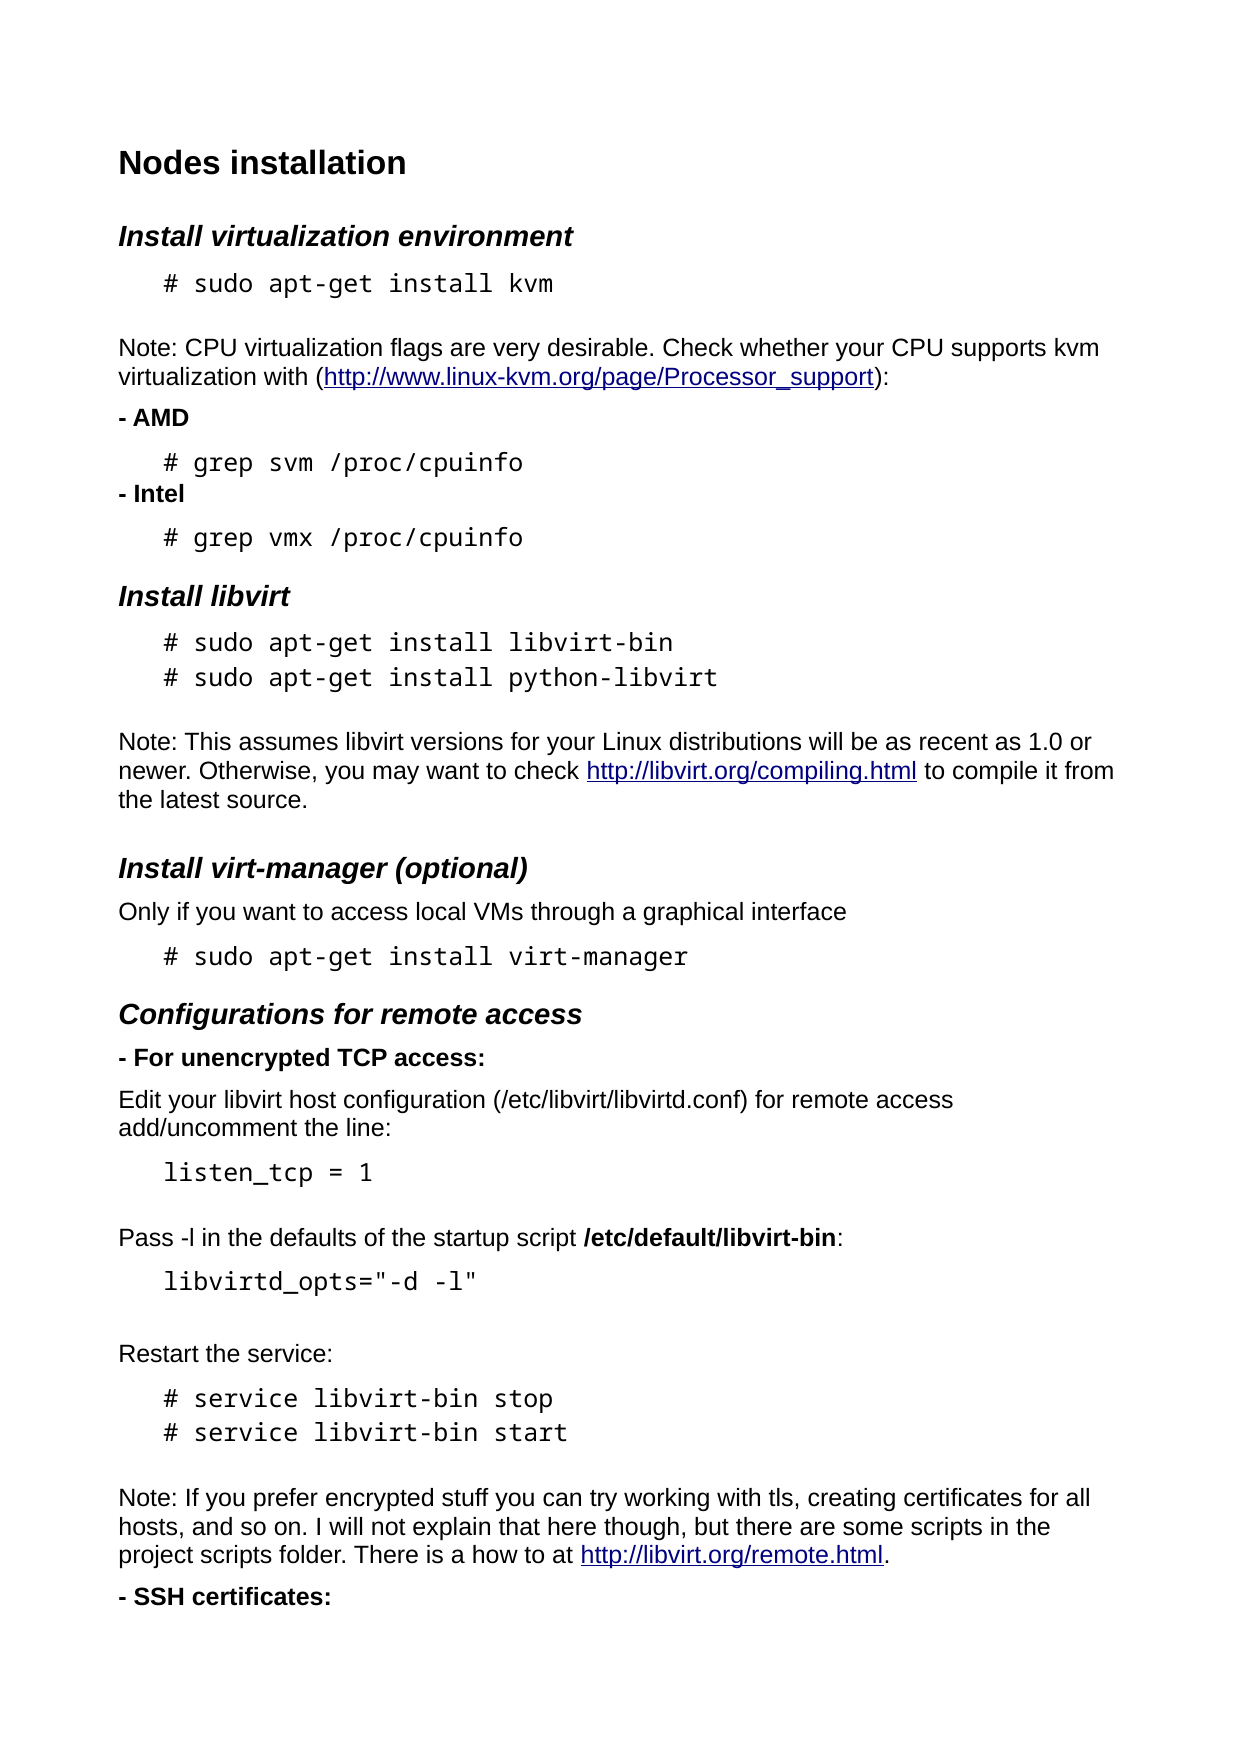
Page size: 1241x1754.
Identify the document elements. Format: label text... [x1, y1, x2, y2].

text Note: CPU virtualization flags are very desirable. Check whether your CPU supports kvm virtualization with (http://www.linux-kvm.org/page/Processor_support): [118, 333, 1122, 391]
text Edit your libvirt host configuration (/etc/libvirt/libvirtd.conf) for remote access add/uncomment the line: [118, 1085, 1122, 1142]
text # grep svm /proc/cpuinfo [163, 445, 1122, 479]
text listen_tcp = 1 [163, 1155, 1122, 1189]
text Only if you want to access local VMs through a graphical interface [118, 897, 1122, 926]
subtitle Nodes installation [118, 143, 1122, 182]
text # sudo apt-get install python-libvirt [163, 659, 1122, 693]
text Note: If you prefer encrypted stuff you can try working with tls, creating certificates for all hosts, and so on. I will not explain that here though, but there are some scripts in the project scripts folder. There is a how to at http://libvirt.org/remote.html. [118, 1483, 1122, 1569]
text - AMD [118, 403, 1122, 432]
text # sudo apt-get install libvirt-bin [163, 625, 1122, 659]
text # service libvirt-bin stop [163, 1381, 1122, 1415]
text Restart the service: [118, 1339, 1122, 1368]
text # sudo apt-get install kvm [163, 265, 1122, 299]
text # grep vmx /proc/cpuinfo [163, 520, 1122, 554]
subtitle Install virt-manager (optional) [118, 851, 1122, 884]
text - SSH certificates: [118, 1582, 1122, 1610]
text - Intel [118, 479, 1122, 507]
text # service libvirt-bin start [163, 1415, 1122, 1449]
text Note: This assumes libvirt versions for your Linux distributions will be as recent as 1.0 or newer. Otherwise, you may want to check http://libvirt.org/compiling.html to compile it from the latest source. [118, 727, 1122, 813]
text Pass -l in the defaults of the startup script /etc/default/libvirt-bin: [118, 1223, 1122, 1252]
subtitle Install virtualization environment [118, 219, 1122, 253]
subtitle Configurations for remote access [118, 997, 1122, 1031]
subtitle Install libvirt [118, 579, 1122, 613]
text - For unencrypted TCP access: [118, 1043, 1122, 1072]
text libvirtd_opts="-d -l" [163, 1264, 1122, 1298]
text # sudo apt-get install virt-manager [163, 938, 1122, 972]
